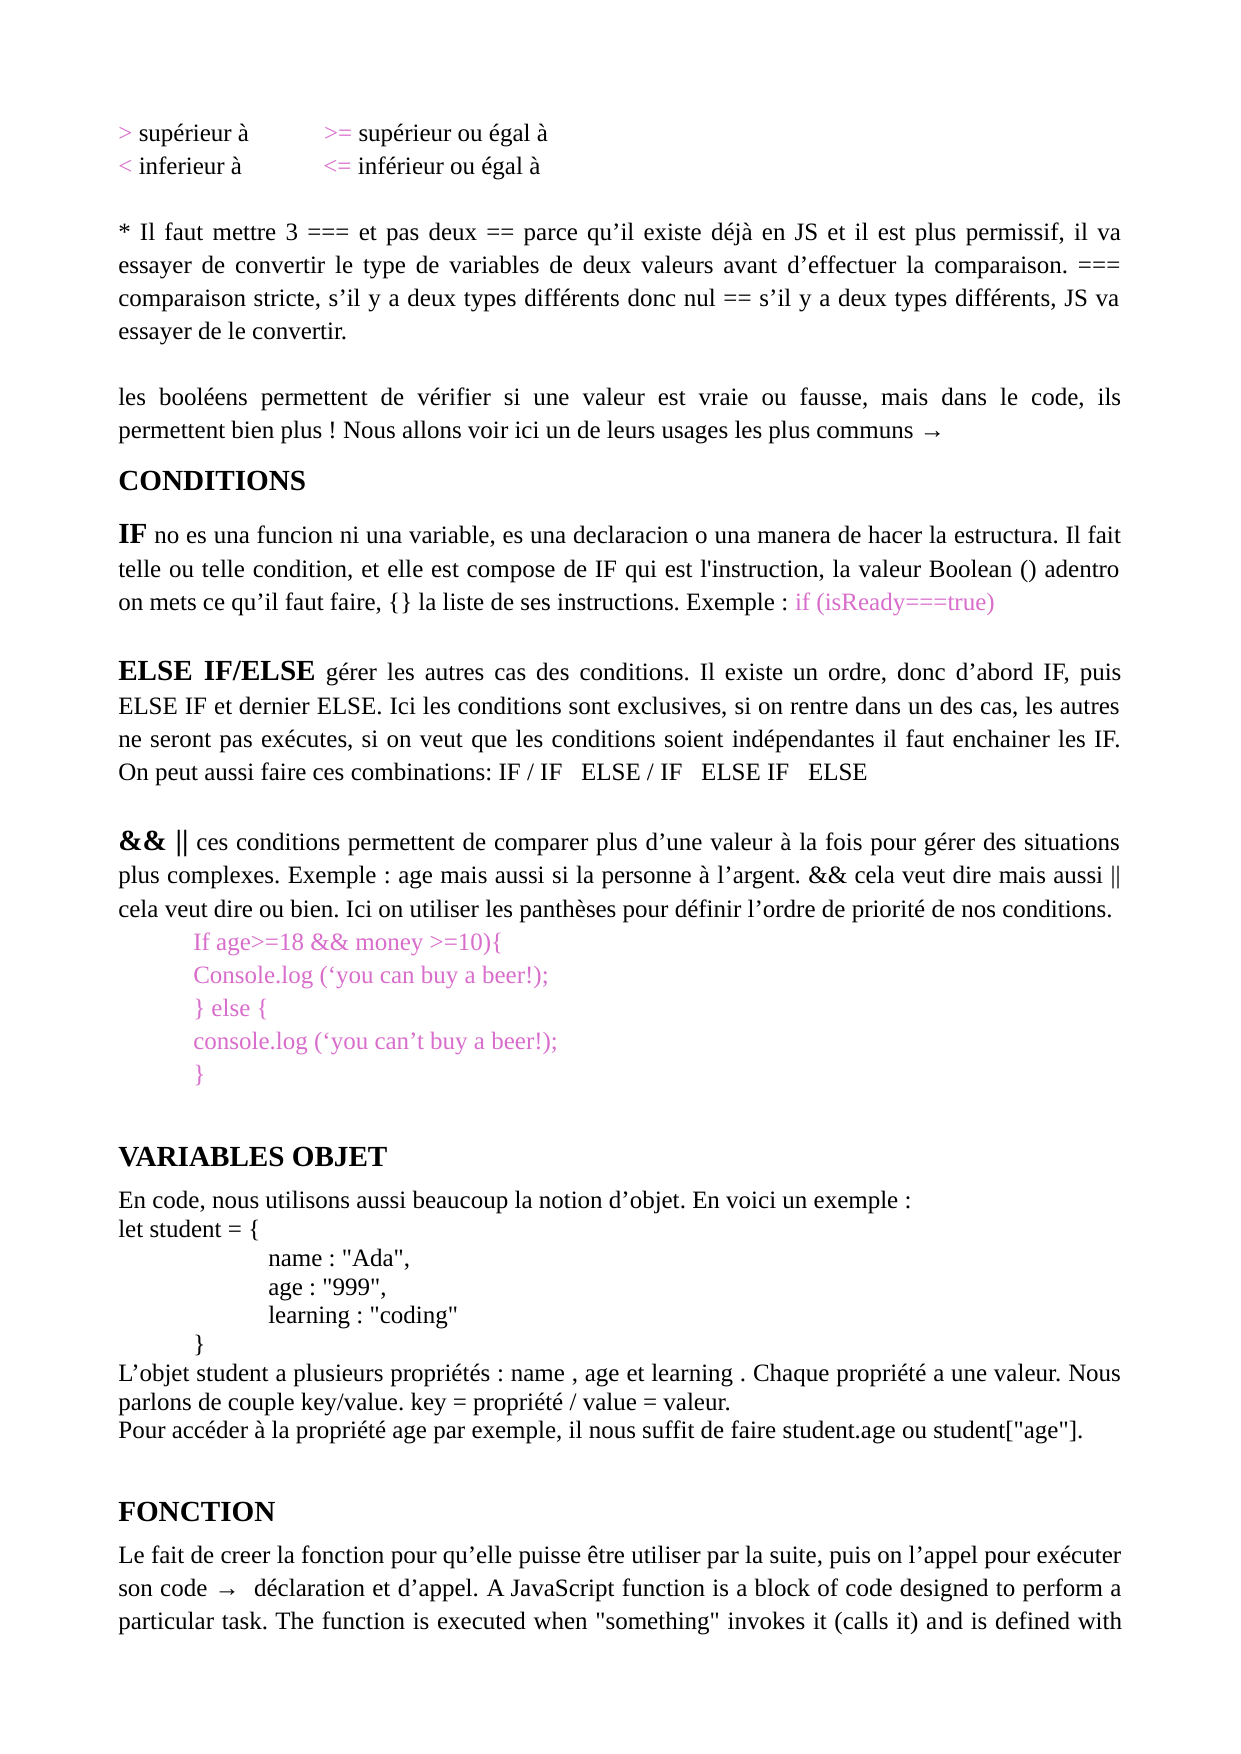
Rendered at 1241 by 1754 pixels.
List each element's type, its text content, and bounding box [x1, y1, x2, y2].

text En code, nous utilisons aussi beaucoup la notion d’objet. En voici un exemple : [118, 1185, 1122, 1214]
text let student = { name : "Ada", age : "999", learning : "coding" } [118, 1214, 1122, 1358]
text && || ces conditions permettent de comparer plus d’une valeur à la fois pour gérer des situations plus complexes. Exemple : age mais aussi si la personne à l’argent. && cela veut dire mais aussi || cela veut dire ou bien. Ici on utiliser les panthèses pour définir l’ordre de priorité de nos conditions. [118, 823, 1122, 922]
text console.log (‘you can’t buy a beer!); [193, 1026, 1122, 1054]
text } [193, 1059, 1122, 1087]
text ELSE IF/ELSE gérer les autres cas des conditions. Il existe un ordre, donc d’abord IF, puis ELSE IF et dernier ELSE. Ici les conditions sont exclusives, si on rentre dans un des cas, les autres ne seront pas exécutes, si on veut que les conditions soient indépendantes il faut enchainer les IF. On peut aussi faire ces combinations: IF / IF ELSE / IF ELSE IF ELSE [118, 653, 1122, 786]
text < inferieur à <= inférieur ou égal à [118, 151, 1122, 180]
text Le fait de creer la fonction pour qu’elle puisse être utiliser par la suite, puis on l’appel pour exécuter son code → déclaration et d’appel. A JavaScript function is a block of code designed to perform a particular task. The function is executed when "something" invokes it (calls it) and is defined with [118, 1540, 1122, 1634]
text IF no es una funcion ni una variable, es una declaracion o una manera de hacer la estructura. Il fait telle ou telle condition, et elle est compose de IF qui est l'instruction, la valeur Boolean () adentro on mets ce qu’il faut faire, {} la liste de ses instructions. Exemple : if (isReady===true) [118, 516, 1122, 616]
text If age>=18 && money >=10){ [193, 927, 1122, 955]
text les booléens permettent de vérifier si une valeur est vraie ou fausse, mais dans le code, ils permettent bien plus ! Nous allons voir ici un de leurs usages les plus communs → [118, 382, 1122, 444]
text * Il faut mettre 3 === et pas deux == parce qu’il existe déjà en JS et il est plus permissif, il va essayer de convertir le type de variables de deux valeurs avant d’effectuer la comparaison. === comparaison stricte, s’il y a deux types différents donc nul == s’il y a deux types différents, JS va essayer de le convertir. [118, 217, 1122, 345]
subtitle FONCTION [118, 1494, 1122, 1527]
text > supérieur à >= supérieur ou égal à [118, 118, 1122, 147]
text Console.log (‘you can buy a beer!); [193, 960, 1122, 988]
text L’objet student a plusieurs propriétés : name , age et learning . Chaque propriété a une valeur. Nous parlons de couple key/value. key = propriété / value = valeur. [118, 1358, 1122, 1415]
text } else { [193, 993, 1122, 1021]
subtitle VARIABLES OBJET [118, 1139, 1122, 1173]
text CONDITIONS [118, 463, 1122, 496]
text Pour accéder à la propriété age par exemple, il nous suffit de faire student.age ou student["age"]. [118, 1415, 1122, 1444]
